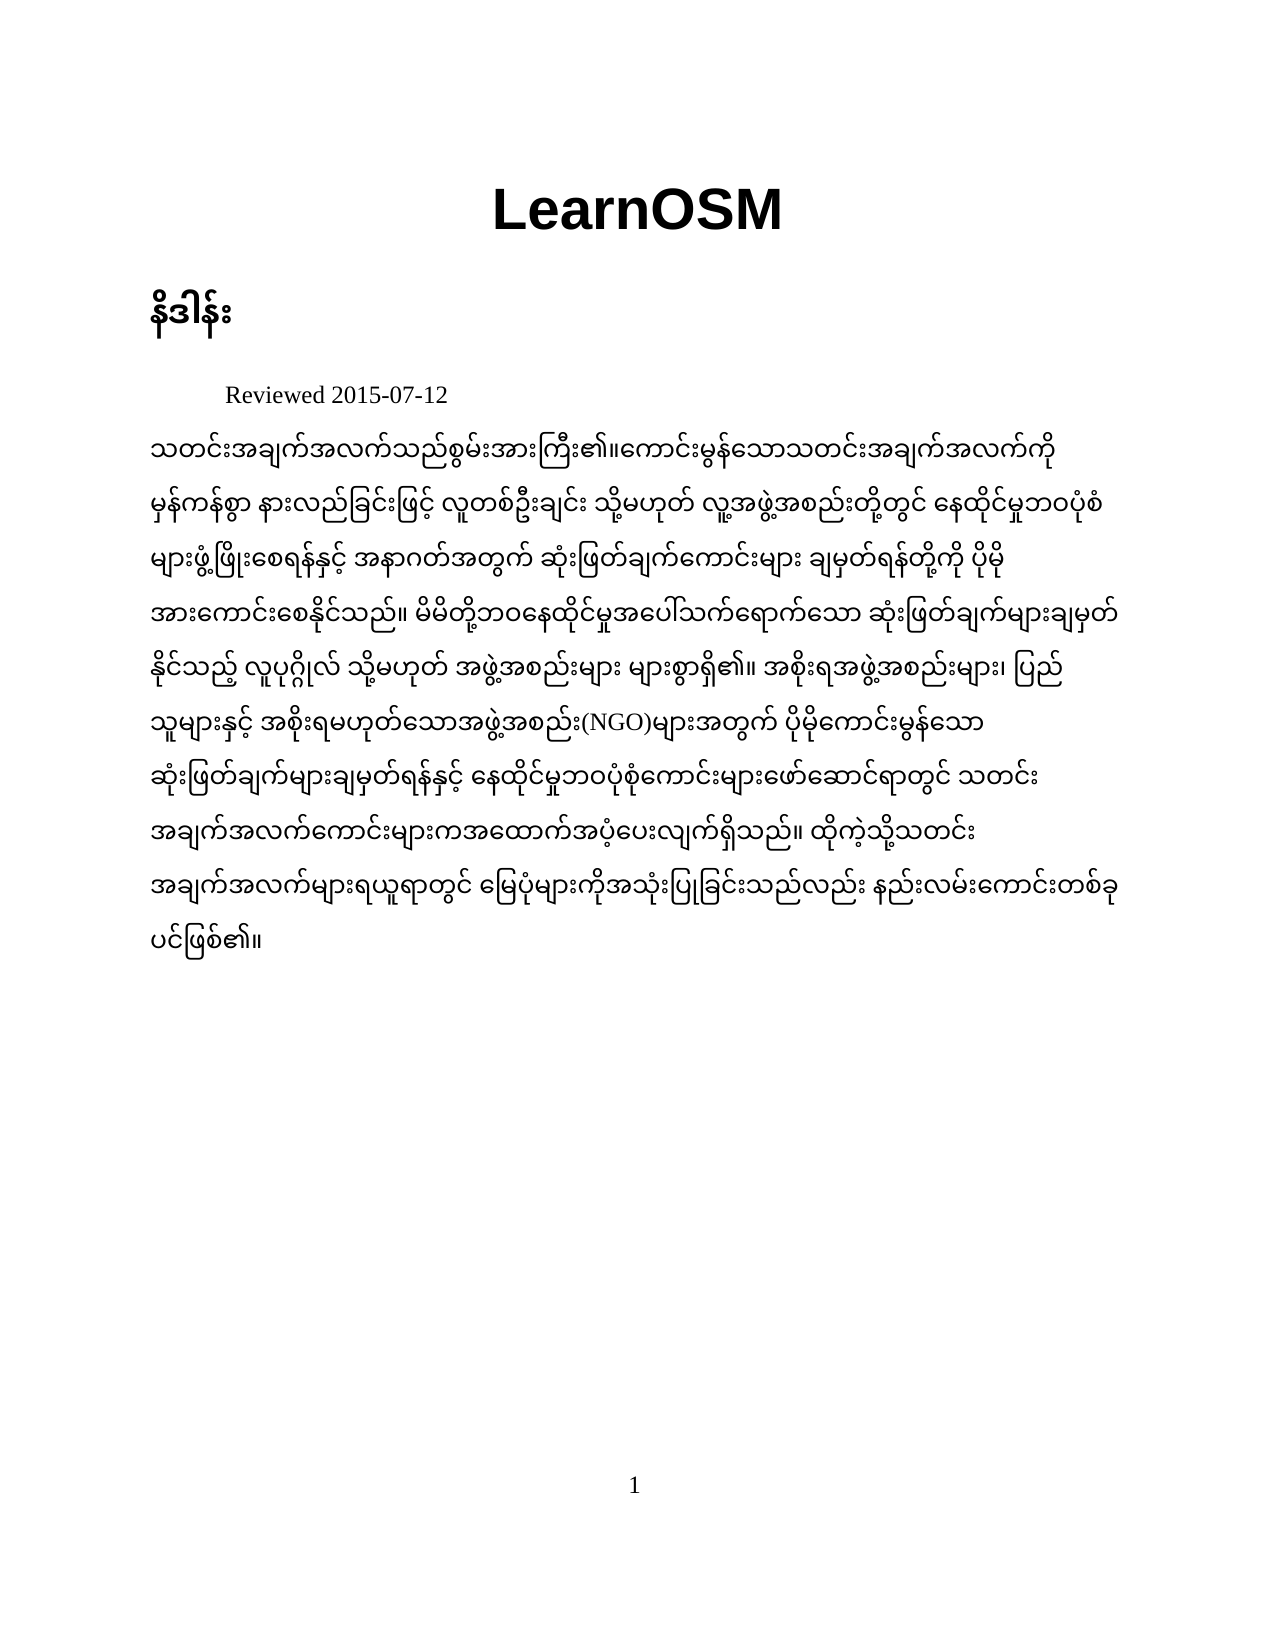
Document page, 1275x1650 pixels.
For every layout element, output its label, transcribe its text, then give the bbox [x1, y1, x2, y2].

text သတင်းအချက်အလက်သည်စွမ်းအားကြီး၏။ကောင်းမွန်သောသတင်းအချက်အလက်ကို မှန်ကန်စွာ နားလည်ခြင်းဖြင့် လူတစ်ဦးချင်း သို့မဟုတ် လူ့အဖွဲ့အစည်းတို့တွင် နေထိုင်မှုဘဝပုံစံများဖွံ့ဖြိုးစေရန်နှင့် အနာဂတ်အတွက် ဆုံးဖြတ်ချက်ကောင်းများ ချမှတ်ရန်တို့ကို ပိုမိုအားကောင်းစေနိုင်သည်။ မိမိတို့ဘဝနေထိုင်မှုအပေါ်သက်ရောက်သော ဆုံးဖြတ်ချက်များချမှတ်နိုင်သည့် လူပုဂ္ဂိုလ် သို့မဟုတ် အဖွဲ့အစည်းများ များစွာရှိ၏။ အစိုးရအဖွဲ့အစည်းများ၊ ပြည်သူများနှင့် အစိုးရမဟုတ်သောအဖွဲ့အစည်း(NGO)များအတွက် ပိုမိုကောင်းမွန်သော ဆုံးဖြတ်ချက်များချမှတ်ရန်နှင့် နေထိုင်မှုဘဝပုံစုံကောင်းများဖော်ဆောင်ရာတွင် သတင်းအချက်အလက်ကောင်းများကအထောက်အပံ့ပေးလျက်ရှိသည်။ ထိုကဲ့သို့သတင်းအချက်အလက်များရယူရာတွင် မြေပုံများကိုအသုံးပြုခြင်းသည်လည်း နည်းလမ်းကောင်းတစ်ခုပင်ဖြစ်၏။ [150, 424, 1125, 970]
text Reviewed 2015-07-12 [225, 380, 1125, 409]
subtitle နိဒါန်း [150, 279, 1125, 353]
title LearnOSM [150, 175, 1125, 242]
